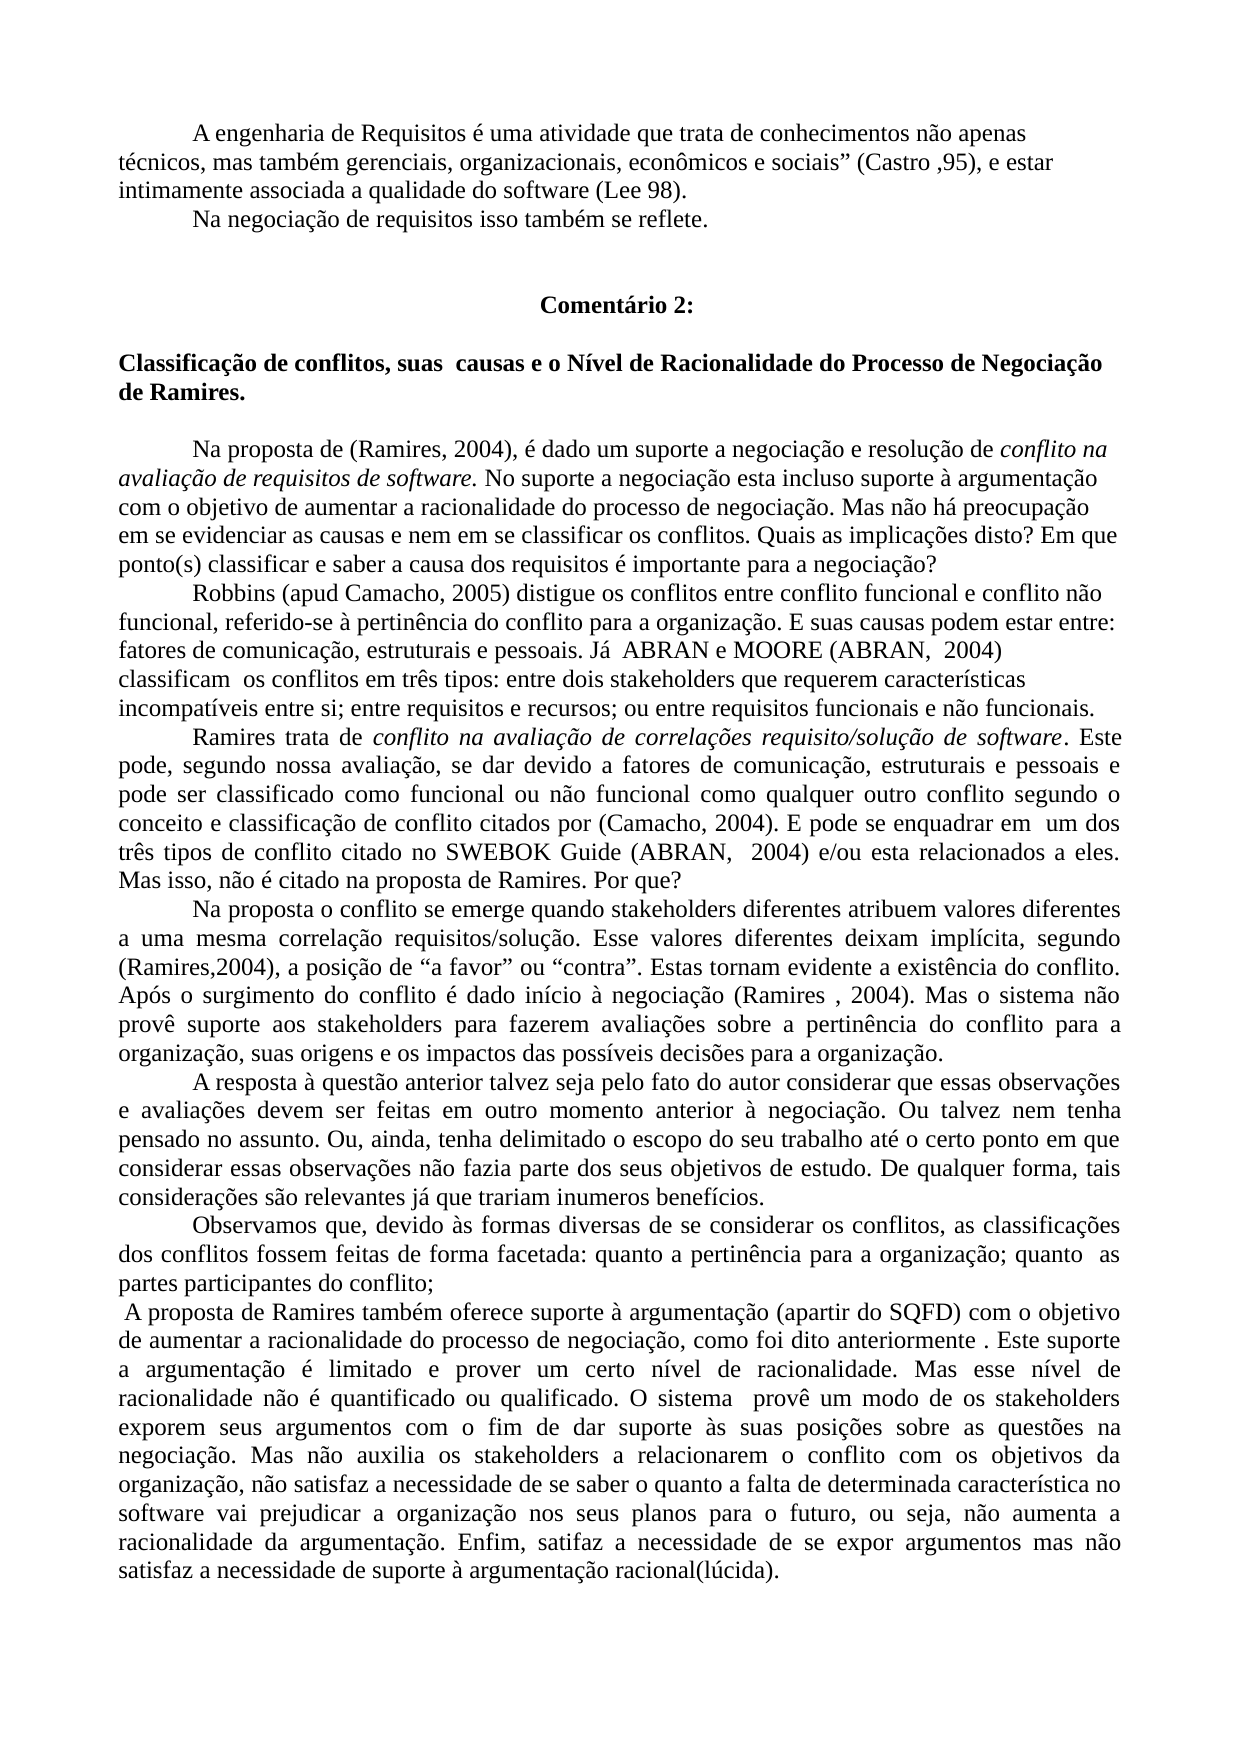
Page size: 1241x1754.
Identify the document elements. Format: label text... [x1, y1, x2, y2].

text Observamos que, devido às formas diversas de se considerar os conflitos, as classificações dos conflitos fossem feitas de forma facetada: quanto a pertinência para a organização; quanto as partes participantes do conflito; [118, 1211, 1122, 1297]
text A proposta de Ramires também oferece suporte à argumentação (apartir do SQFD) com o objetivo de aumentar a racionalidade do processo de negociação, como foi dito anteriormente . Este suporte a argumentação é limitado e prover um certo nível de racionalidade. Mas esse nível de racionalidade não é quantificado ou qualificado. O sistema provê um modo de os stakeholders exporem seus argumentos com o fim de dar suporte às suas posições sobre as questões na negociação. Mas não auxilia os stakeholders a relacionarem o conflito com os objetivos da organização, não satisfaz a necessidade de se saber o quanto a falta de determinada característica no software vai prejudicar a organização nos seus planos para o futuro, ou seja, não aumenta a racionalidade da argumentação. Enfim, satifaz a necessidade de se expor argumentos mas não satisfaz a necessidade de suporte à argumentação racional(lúcida). [118, 1297, 1122, 1584]
text Na negociação de requisitos isso também se reflete. [118, 204, 1122, 233]
text Comentário 2: [118, 291, 1122, 319]
text A engenharia de Requisitos é uma atividade que trata de conhecimentos não apenas [118, 118, 1122, 147]
text Robbins (apud Camacho, 2005) distigue os conflitos entre conflito funcional e conflito não funcional, referido-se à pertinência do conflito para a organização. E suas causas podem estar entre: fatores de comunicação, estruturais e pessoais. Já ABRAN e MOORE (ABRAN, 2004) classificam os conflitos em três tipos: entre dois stakeholders que requerem características incompatíveis entre si; entre requisitos e recursos; ou entre requisitos funcionais e não funcionais. [118, 578, 1122, 722]
text Ramires trata de conflito na avaliação de correlações requisito/solução de software. Este pode, segundo nossa avaliação, se dar devido a fatores de comunicação, estruturais e pessoais e pode ser classificado como funcional ou não funcional como qualquer outro conflito segundo o conceito e classificação de conflito citados por (Camacho, 2004). E pode se enquadrar em um dos três tipos de conflito citado no SWEBOK Guide (ABRAN, 2004) e/ou esta relacionados a eles. Mas isso, não é citado na proposta de Ramires. Por que? [118, 722, 1122, 894]
text técnicos, mas também gerenciais, organizacionais, econômicos e sociais” (Castro ,95), e estar intimamente associada a qualidade do software (Lee 98). [118, 147, 1122, 204]
text A resposta à questão anterior talvez seja pelo fato do autor considerar que essas observações e avaliações devem ser feitas em outro momento anterior à negociação. Ou talvez nem tenha pensado no assunto. Ou, ainda, tenha delimitado o escopo do seu trabalho até o certo ponto em que considerar essas observações não fazia parte dos seus objetivos de estudo. De qualquer forma, tais considerações são relevantes já que trariam inumeros benefícios. [118, 1067, 1122, 1211]
text Na proposta de (Ramires, 2004), é dado um suporte a negociação e resolução de conflito na avaliação de requisitos de software. No suporte a negociação esta incluso suporte à argumentação com o objetivo de aumentar a racionalidade do processo de negociação. Mas não há preocupação em se evidenciar as causas e nem em se classificar os conflitos. Quais as implicações disto? Em que ponto(s) classificar e saber a causa dos requisitos é importante para a negociação? [118, 434, 1122, 578]
text Classificação de conflitos, suas causas e o Nível de Racionalidade do Processo de Negociação de Ramires. [118, 348, 1122, 406]
text Na proposta o conflito se emerge quando stakeholders diferentes atribuem valores diferentes a uma mesma correlação requisitos/solução. Esse valores diferentes deixam implícita, segundo (Ramires,2004), a posição de “a favor” ou “contra”. Estas tornam evidente a existência do conflito. Após o surgimento do conflito é dado início à negociação (Ramires , 2004). Mas o sistema não provê suporte aos stakeholders para fazerem avaliações sobre a pertinência do conflito para a organização, suas origens e os impactos das possíveis decisões para a organização. [118, 894, 1122, 1067]
